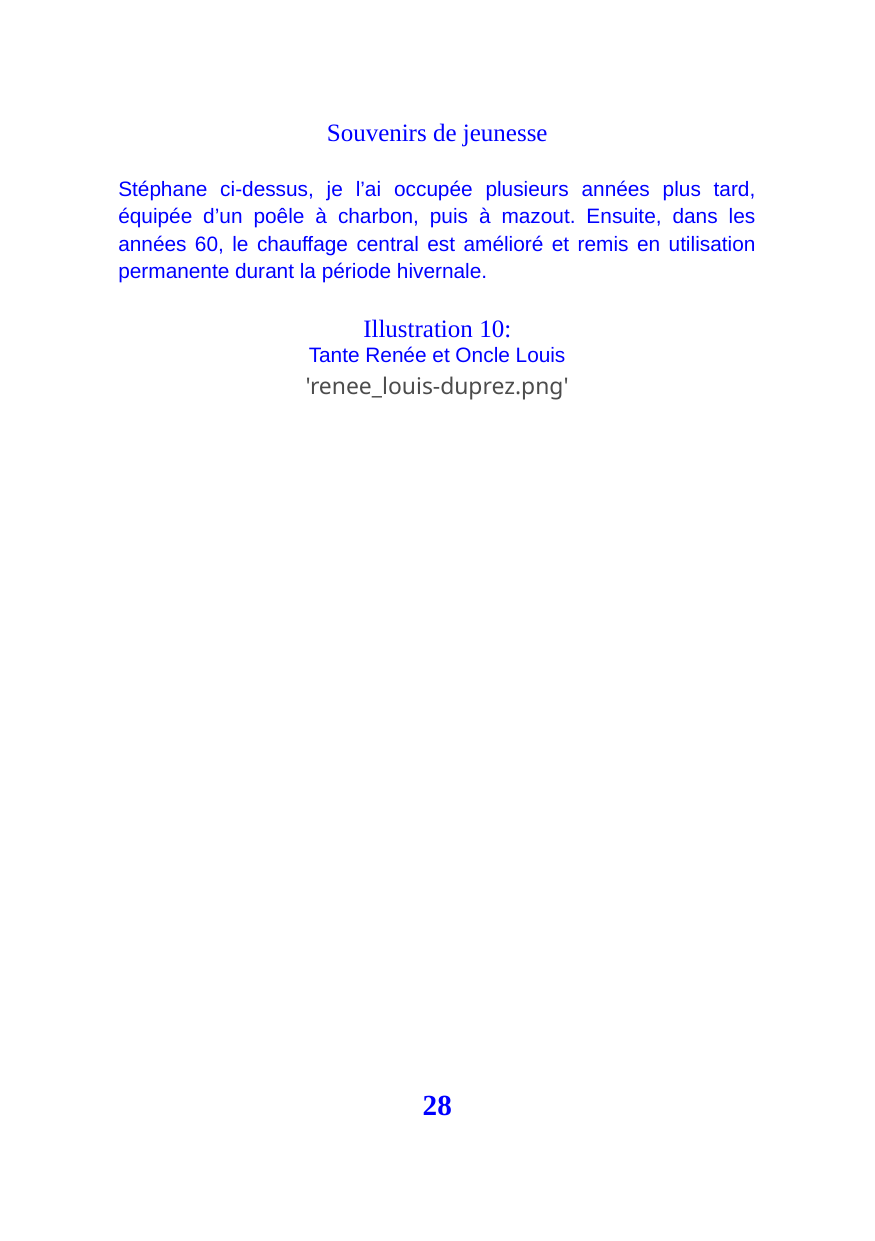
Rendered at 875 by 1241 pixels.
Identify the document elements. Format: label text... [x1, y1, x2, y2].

text Stéphane ci-dessus, je l’ai occupée plusieurs années plus tard, équipée d’un poêle à charbon, puis à mazout. Ensuite, dans les années 60, le chauffage central est amélioré et remis en utilisation permanente durant la période hivernale. [118, 176, 756, 283]
text Tante Renée et Oncle Louis [118, 343, 756, 367]
text 'renee_louis-duprez.png' [118, 370, 756, 401]
text Illustration 10: [118, 314, 756, 343]
